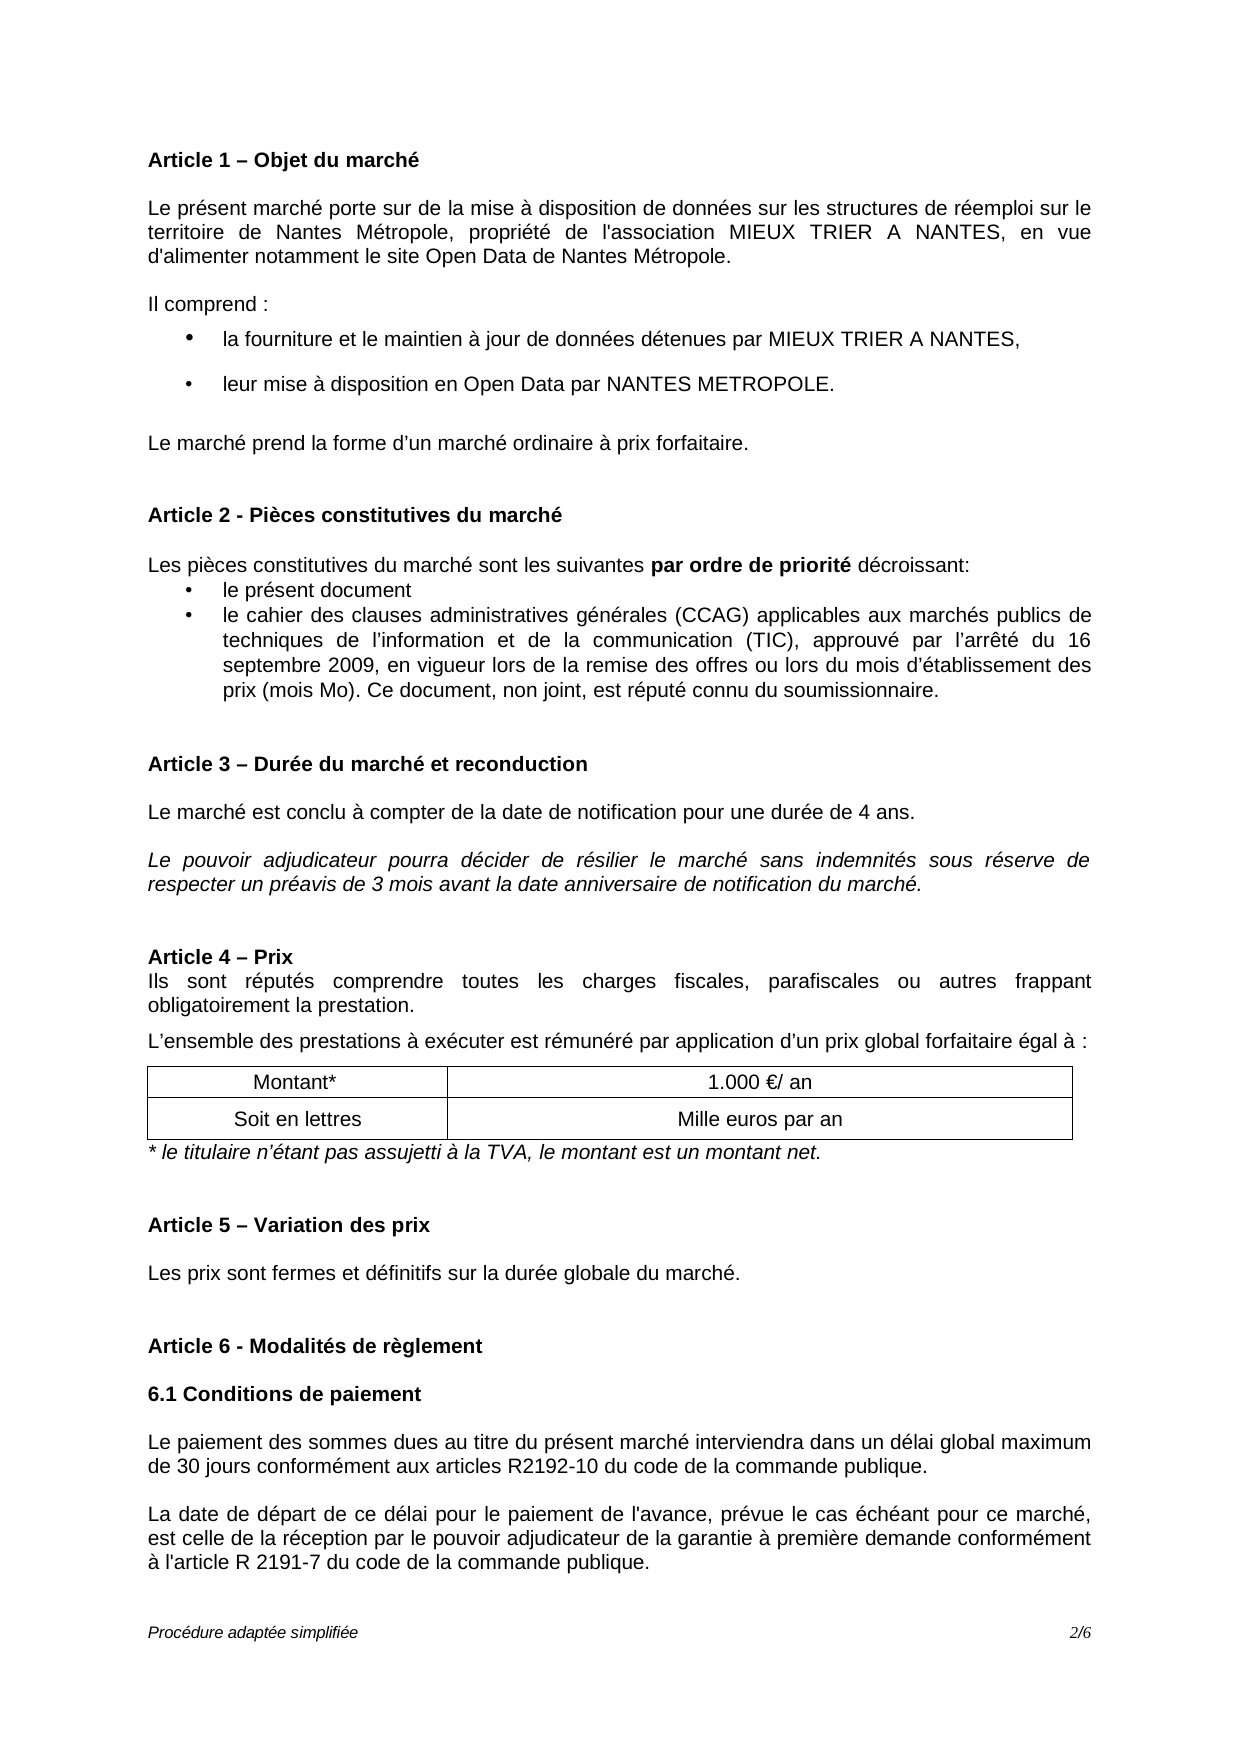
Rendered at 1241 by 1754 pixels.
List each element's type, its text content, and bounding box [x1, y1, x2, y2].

text La date de départ de ce délai pour le paiement de l'avance, prévue le cas échéant pour ce marché, est celle de la réception par le pouvoir adjudicateur de la garantie à première demande conformément à l'article R 2191-7 du code de la commande publique. [148, 1502, 1093, 1574]
text Il comprend : [148, 292, 1093, 316]
text Le marché est conclu à compter de la date de notification pour une durée de 4 ans. [148, 800, 1093, 824]
text * le titulaire n’étant pas assujetti à la TVA, le montant est un montant net. [148, 1140, 1093, 1164]
text Ils sont réputés comprendre toutes les charges fiscales, parafiscales ou autres frappant obligatoirement la prestation. [148, 969, 1093, 1017]
text Article 3 – Durée du marché et reconduction [148, 752, 1093, 776]
text Le marché prend la forme d’un marché ordinaire à prix forfaitaire. [148, 431, 1093, 455]
table_cell Mille euros par an [448, 1098, 1072, 1139]
text Article 2 - Pièces constitutives du marché [148, 503, 1093, 527]
text Le présent marché porte sur de la mise à disposition de données sur les structures de réemploi sur le territoire de Nantes Métropole, propriété de l'association MIEUX TRIER A NANTES, en vue d'alimenter notamment le site Open Data de Nantes Métropole. [148, 196, 1093, 268]
list le présent document [185, 577, 1093, 602]
text Le pouvoir adjudicateur pourra décider de résilier le marché sans indemnités sous réserve de respecter un préavis de 3 mois avant la date anniversaire de notification du marché. [148, 848, 1093, 896]
list leur mise à disposition en Open Data par NANTES METROPOLE. [185, 372, 1093, 396]
table_header 1.000 €/ an [448, 1067, 1072, 1097]
text Article 1 – Objet du marché [148, 148, 1093, 172]
text Les pièces constitutives du marché sont les suivantes par ordre de priorité décroissant: [148, 552, 1093, 577]
table_cell Soit en lettres [148, 1098, 447, 1139]
table_header Montant* [148, 1067, 447, 1097]
text L’ensemble des prestations à exécuter est rémunéré par application d’un prix global forfaitaire égal à : [148, 1029, 1093, 1053]
text Article 6 - Modalités de règlement [148, 1333, 1093, 1358]
text Les prix sont fermes et définitifs sur la durée globale du marché. [148, 1261, 1093, 1285]
list la fourniture et le maintien à jour de données détenues par MIEUX TRIER A NANTES, [185, 326, 1093, 351]
text Article 4 – Prix [148, 944, 1093, 969]
text 6.1 Conditions de paiement [148, 1382, 1093, 1406]
text Le paiement des sommes dues au titre du présent marché interviendra dans un délai global maximum de 30 jours conformément aux articles R2192-10 du code de la commande publique. [148, 1430, 1093, 1478]
text Article 5 – Variation des prix [148, 1213, 1093, 1237]
list le cahier des clauses administratives générales (CCAG) applicables aux marchés publics de techniques de l’information et de la communication (TIC), approuvé par l’arrêté du 16 septembre 2009, en vigueur lors de la remise des offres ou lors du mois d’établissement des prix (mois Mo). Ce document, non joint, est réputé connu du soumissionnaire. [185, 602, 1093, 702]
